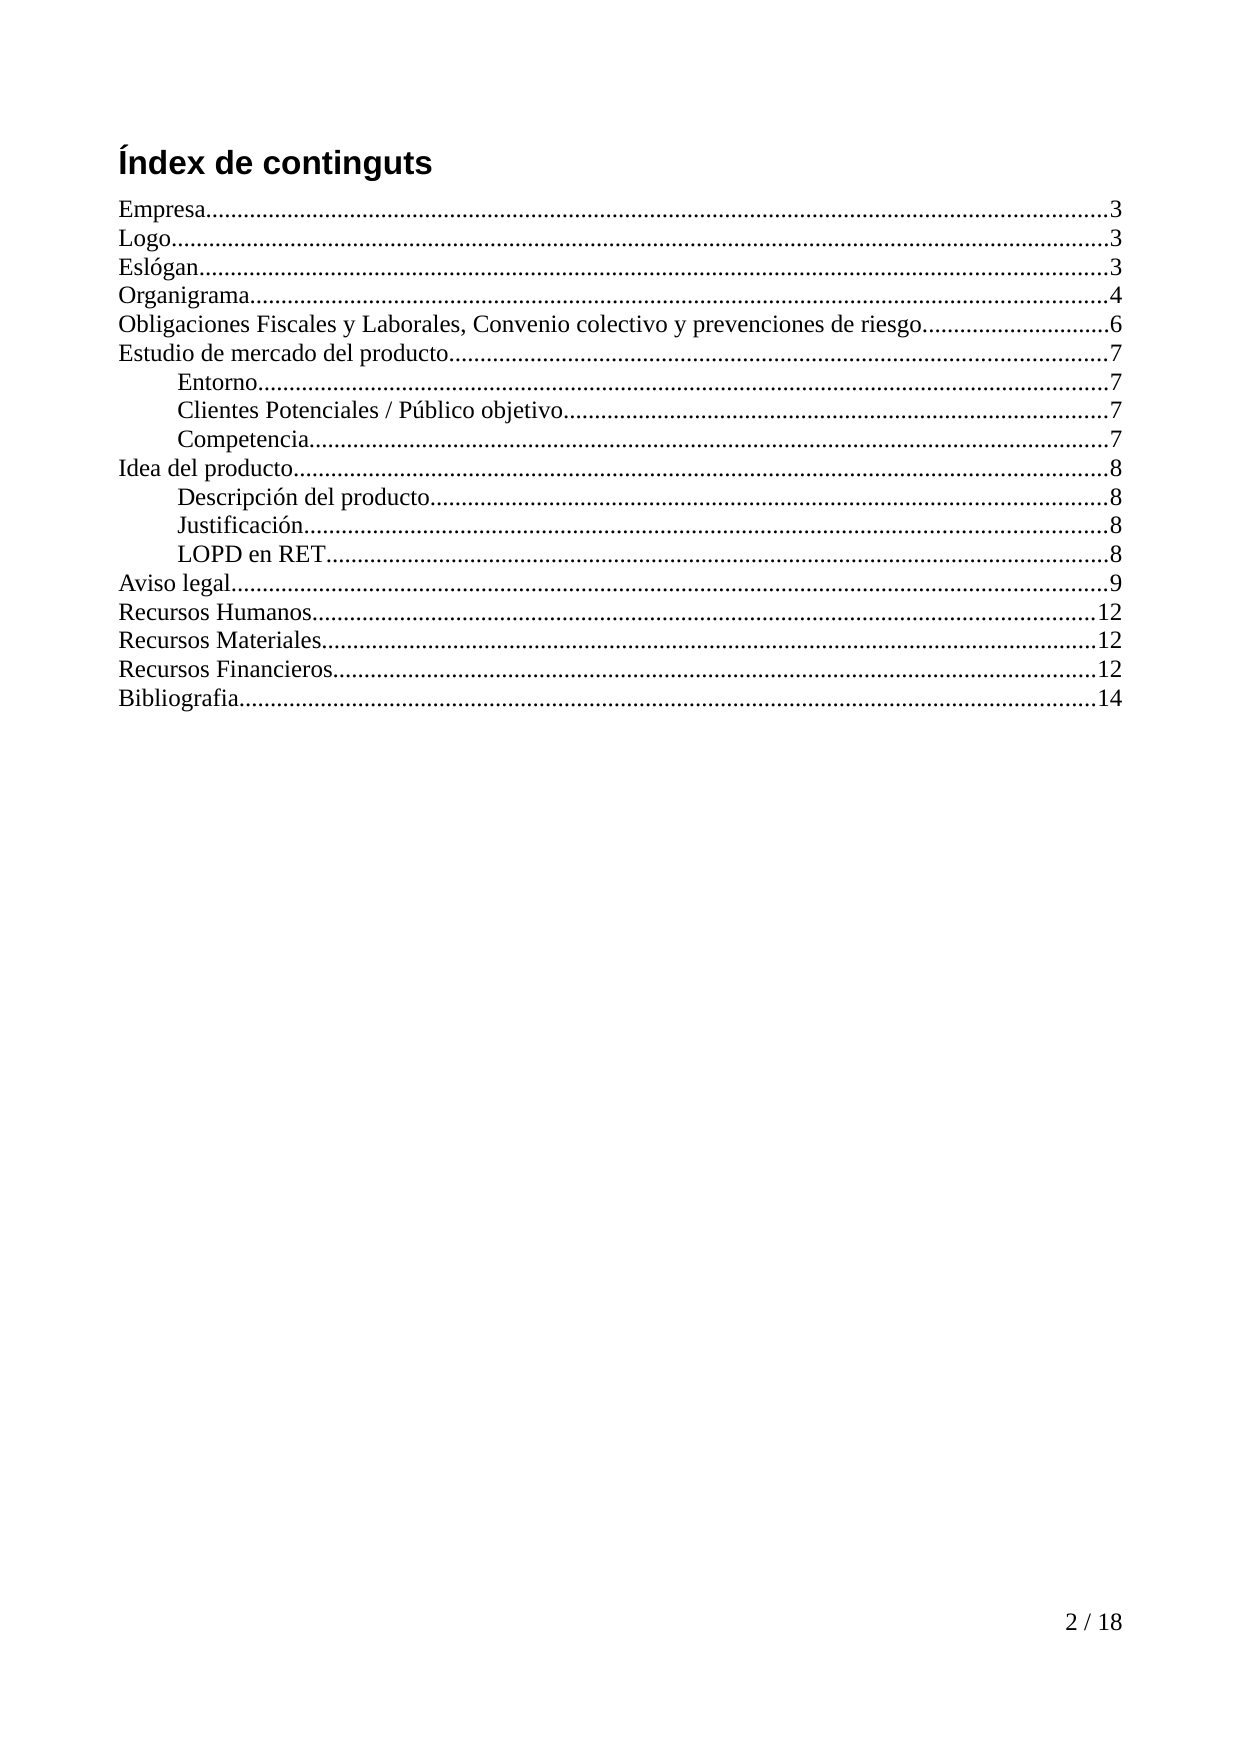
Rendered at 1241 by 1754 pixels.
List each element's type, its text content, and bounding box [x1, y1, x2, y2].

text Empresa 3 [118, 194, 1122, 223]
text Bibliografia 14 [118, 683, 1122, 712]
text Entorno 7 [177, 367, 1122, 395]
text Recursos Humanos 12 [118, 597, 1122, 625]
text Aviso legal 9 [118, 568, 1122, 597]
text Eslógan 3 [118, 252, 1122, 280]
text Obligaciones Fiscales y Laborales, Convenio colectivo y prevenciones de riesgo. 6 [118, 309, 1122, 338]
subtitle Índex de continguts [118, 143, 1122, 182]
text Clientes Potenciales / Público objetivo 7 [177, 395, 1122, 424]
text Justificación 8 [177, 510, 1122, 539]
text Logo 3 [118, 223, 1122, 252]
text Recursos Materiales 12 [118, 625, 1122, 654]
text Estudio de mercado del producto 7 [118, 338, 1122, 367]
text Idea del producto 8 [118, 453, 1122, 482]
text Descripción del producto 8 [177, 482, 1122, 510]
text Organigrama 4 [118, 280, 1122, 309]
text Competencia 7 [177, 424, 1122, 453]
text LOPD en RET 8 [177, 539, 1122, 568]
text Recursos Financieros 12 [118, 654, 1122, 683]
